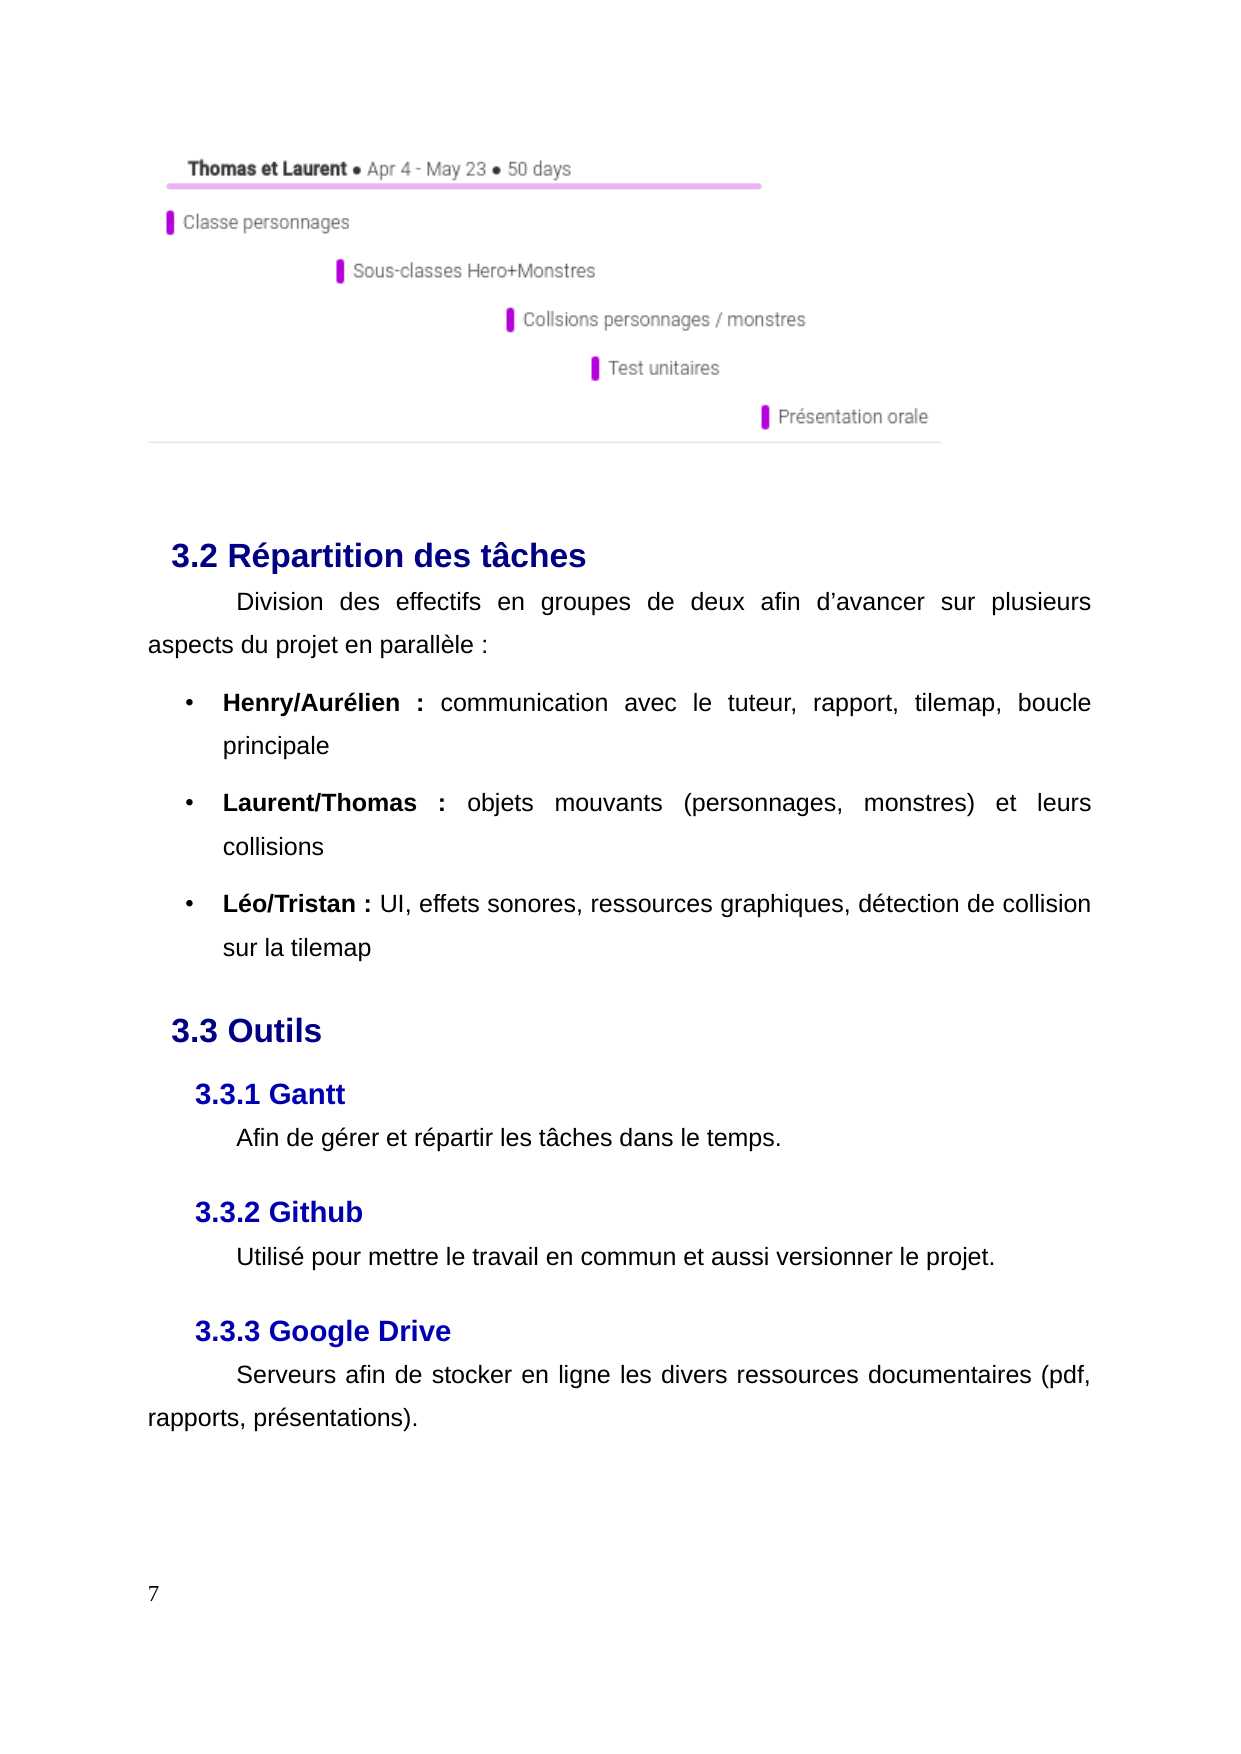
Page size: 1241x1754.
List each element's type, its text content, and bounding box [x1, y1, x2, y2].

subtitle Gantt [195, 1077, 1093, 1111]
subtitle Répartition des tâches [171, 536, 1093, 574]
subtitle Outils [171, 1011, 1093, 1050]
list Léo/Tristan : UI, effets sonores, ressources graphiques, détection de collision sur la tilemap [185, 889, 1093, 961]
text Afin de gérer et répartir les tâches dans le temps. [148, 1123, 1093, 1152]
subtitle Google Drive [195, 1314, 1093, 1348]
list Laurent/Thomas : objets mouvants (personnages, monstres) et leurs collisions [185, 788, 1093, 860]
text Division des effectifs en groupes de deux afin d’avancer sur plusieurs aspects du projet en parallèle : [148, 587, 1093, 658]
subtitle Github [195, 1195, 1093, 1229]
text Serveurs afin de stocker en ligne les divers ressources documentaires (pdf, rapports, présentations). [148, 1360, 1093, 1432]
list Henry/Aurélien : communication avec le tuteur, rapport, tilemap, boucle principale [185, 687, 1093, 759]
text Utilisé pour mettre le travail en commun et aussi versionner le projet. [148, 1242, 1093, 1270]
picture [147, 147, 941, 457]
